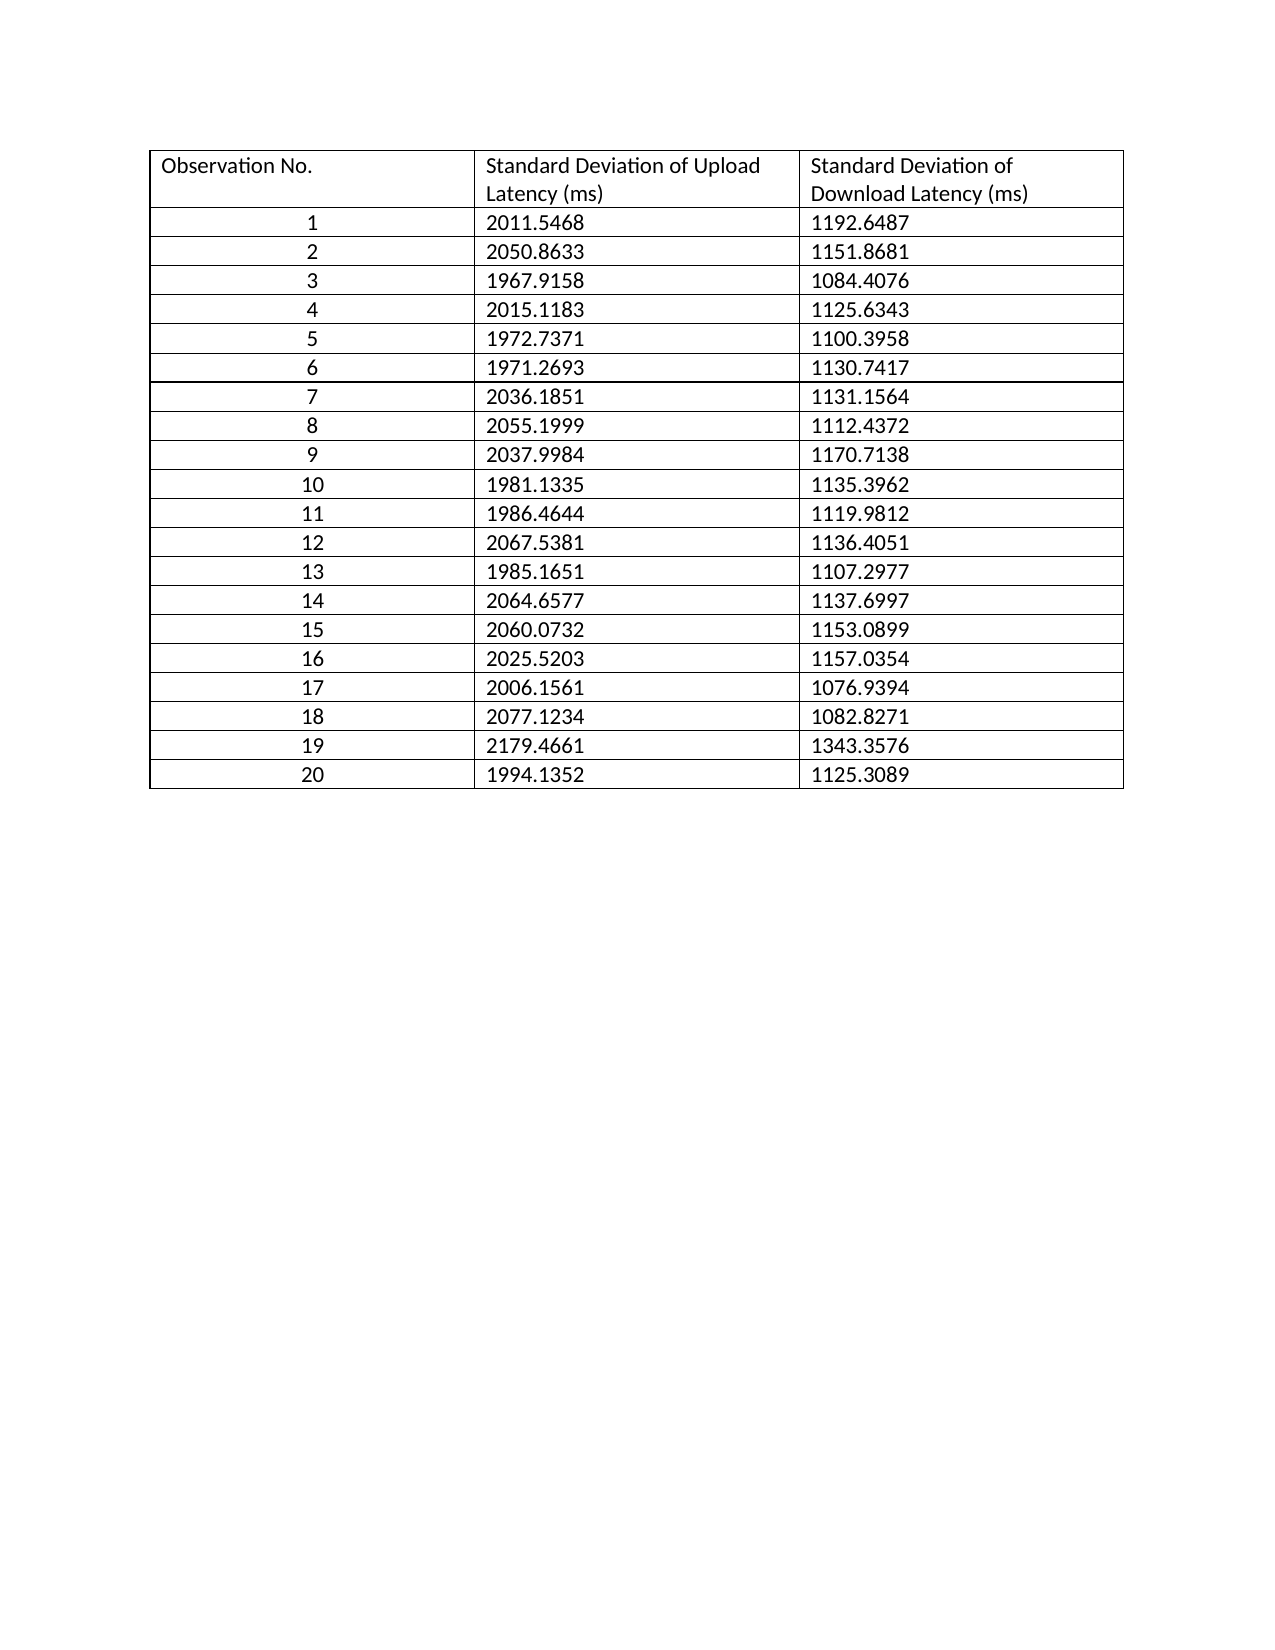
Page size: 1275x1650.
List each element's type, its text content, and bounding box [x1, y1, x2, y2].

table_cell 1985.1651 [475, 557, 799, 585]
table_cell 1967.9158 [475, 266, 799, 294]
table_cell 1972.7371 [475, 324, 799, 352]
table_header Observation No. [151, 151, 474, 207]
table_cell 2050.8633 [475, 237, 799, 265]
table_cell 14 [151, 586, 474, 614]
table_cell 2077.1234 [475, 702, 799, 730]
table_cell 1151.8681 [800, 237, 1123, 265]
table_cell 1119.9812 [800, 499, 1123, 527]
table_cell 1125.3089 [800, 760, 1123, 788]
table_cell 20 [151, 760, 474, 788]
table_cell 1084.4076 [800, 266, 1123, 294]
table_cell 2055.1999 [475, 412, 799, 439]
table_cell 1192.6487 [800, 208, 1123, 236]
table_cell 10 [151, 470, 474, 498]
table_header Standard Deviation of Upload Latency (ms) [475, 151, 799, 207]
table_cell 1137.6997 [800, 586, 1123, 614]
table_cell 1136.4051 [800, 528, 1123, 556]
table_cell 11 [151, 499, 474, 527]
table_cell 1112.4372 [800, 412, 1123, 439]
table_cell 7 [151, 383, 474, 411]
table_cell 1986.4644 [475, 499, 799, 527]
table_cell 15 [151, 615, 474, 643]
table_cell 1076.9394 [800, 673, 1123, 701]
table_cell 2060.0732 [475, 615, 799, 643]
table_cell 6 [151, 354, 474, 381]
table_cell 9 [151, 441, 474, 469]
table_cell 1971.2693 [475, 354, 799, 381]
table_cell 1170.7138 [800, 441, 1123, 469]
table_cell 2037.9984 [475, 441, 799, 469]
table_cell 13 [151, 557, 474, 585]
table_cell 1082.8271 [800, 702, 1123, 730]
table_cell 1130.7417 [800, 354, 1123, 381]
table_cell 1981.1335 [475, 470, 799, 498]
table_cell 1 [151, 208, 474, 236]
table_cell 1153.0899 [800, 615, 1123, 643]
table_cell 1131.1564 [800, 383, 1123, 411]
table_cell 1107.2977 [800, 557, 1123, 585]
table_cell 8 [151, 412, 474, 439]
table_cell 19 [151, 731, 474, 759]
table_cell 1100.3958 [800, 324, 1123, 352]
table_cell 1994.1352 [475, 760, 799, 788]
table_header Standard Deviation of Download Latency (ms) [800, 151, 1123, 207]
table_cell 2006.1561 [475, 673, 799, 701]
table_cell 2 [151, 237, 474, 265]
table_cell 2025.5203 [475, 644, 799, 672]
table_cell 2011.5468 [475, 208, 799, 236]
table_cell 1157.0354 [800, 644, 1123, 672]
table_cell 16 [151, 644, 474, 672]
table_cell 2064.6577 [475, 586, 799, 614]
table_cell 12 [151, 528, 474, 556]
table_cell 4 [151, 295, 474, 323]
table_cell 3 [151, 266, 474, 294]
table_cell 2036.1851 [475, 383, 799, 411]
table_cell 2015.1183 [475, 295, 799, 323]
table_cell 17 [151, 673, 474, 701]
table_cell 1125.6343 [800, 295, 1123, 323]
table_cell 2067.5381 [475, 528, 799, 556]
table_cell 1135.3962 [800, 470, 1123, 498]
table_cell 18 [151, 702, 474, 730]
table_cell 2179.4661 [475, 731, 799, 759]
table_cell 5 [151, 324, 474, 352]
table_cell 1343.3576 [800, 731, 1123, 759]
